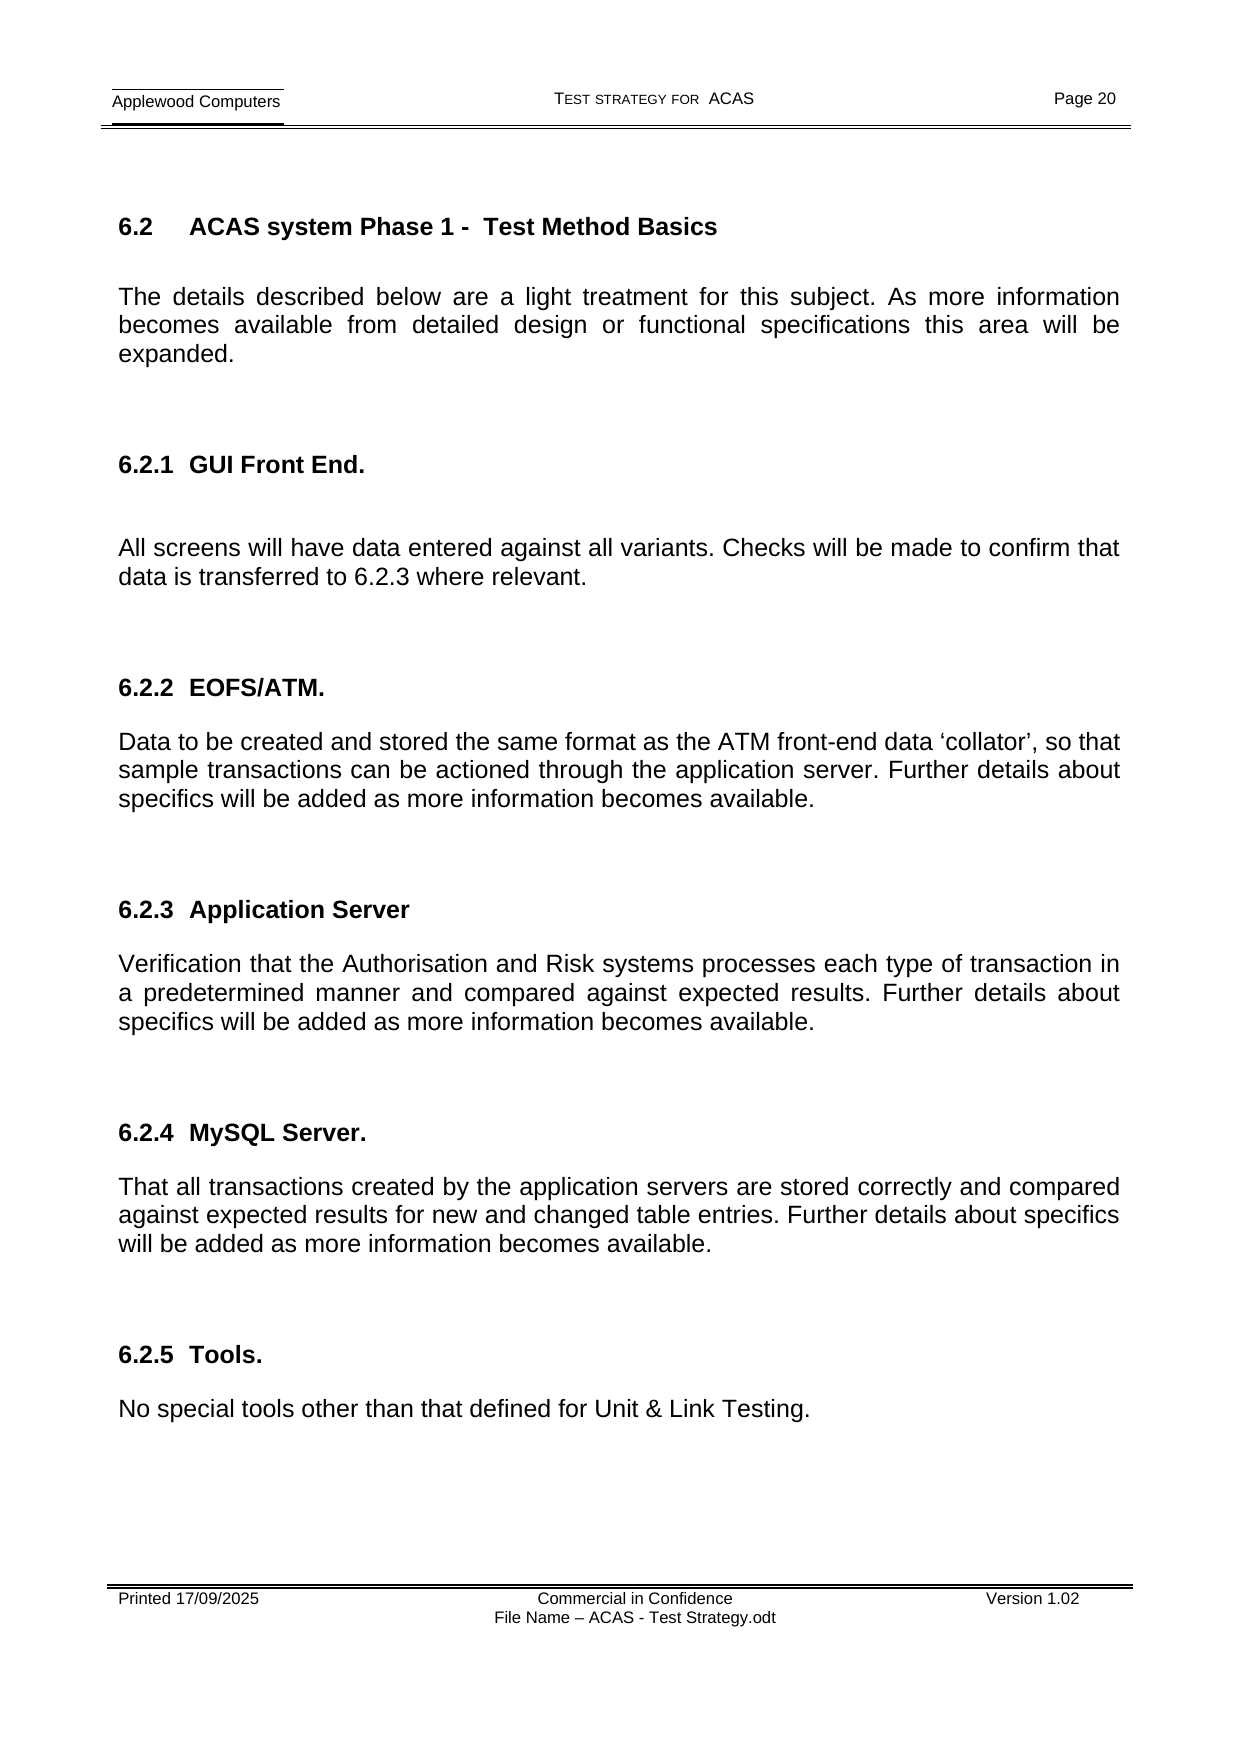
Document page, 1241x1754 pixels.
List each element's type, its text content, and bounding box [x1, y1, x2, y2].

subtitle 6.2 ACAS system Phase 1 - Test Method Basics [118, 212, 1122, 241]
text Verification that the Authorisation and Risk systems processes each type of transaction in a predetermined manner and compared against expected results. Further details about specifics will be added as more information becomes available. [118, 949, 1122, 1036]
subtitle 6.2.5 Tools. [118, 1341, 1122, 1369]
text That all transactions created by the application servers are stored correctly and compared against expected results for new and changed table entries. Further details about specifics will be added as more information becomes available. [118, 1172, 1122, 1258]
subtitle 6.2.4 MySQL Server. [118, 1118, 1122, 1147]
text No special tools other than that defined for Unit & Link Testing. [118, 1394, 1122, 1423]
text All screens will have data entered against all variants. Checks will be made to confirm that data is transferred to 6.2.3 where relevant. [118, 533, 1122, 591]
text Data to be created and stored the same format as the ATM front-end data ‘collator’, so that sample transactions can be actioned through the application server. Further details about specifics will be added as more information becomes available. [118, 727, 1122, 813]
subtitle 6.2.2 EOFS/ATM. [118, 673, 1122, 702]
subtitle 6.2.1 GUI Front End. [118, 451, 1122, 479]
subtitle 6.2.3 Application Server [118, 896, 1122, 924]
text The details described below are a light treatment for this subject. As more information becomes available from detailed design or functional specifications this area will be expanded. [118, 282, 1122, 368]
